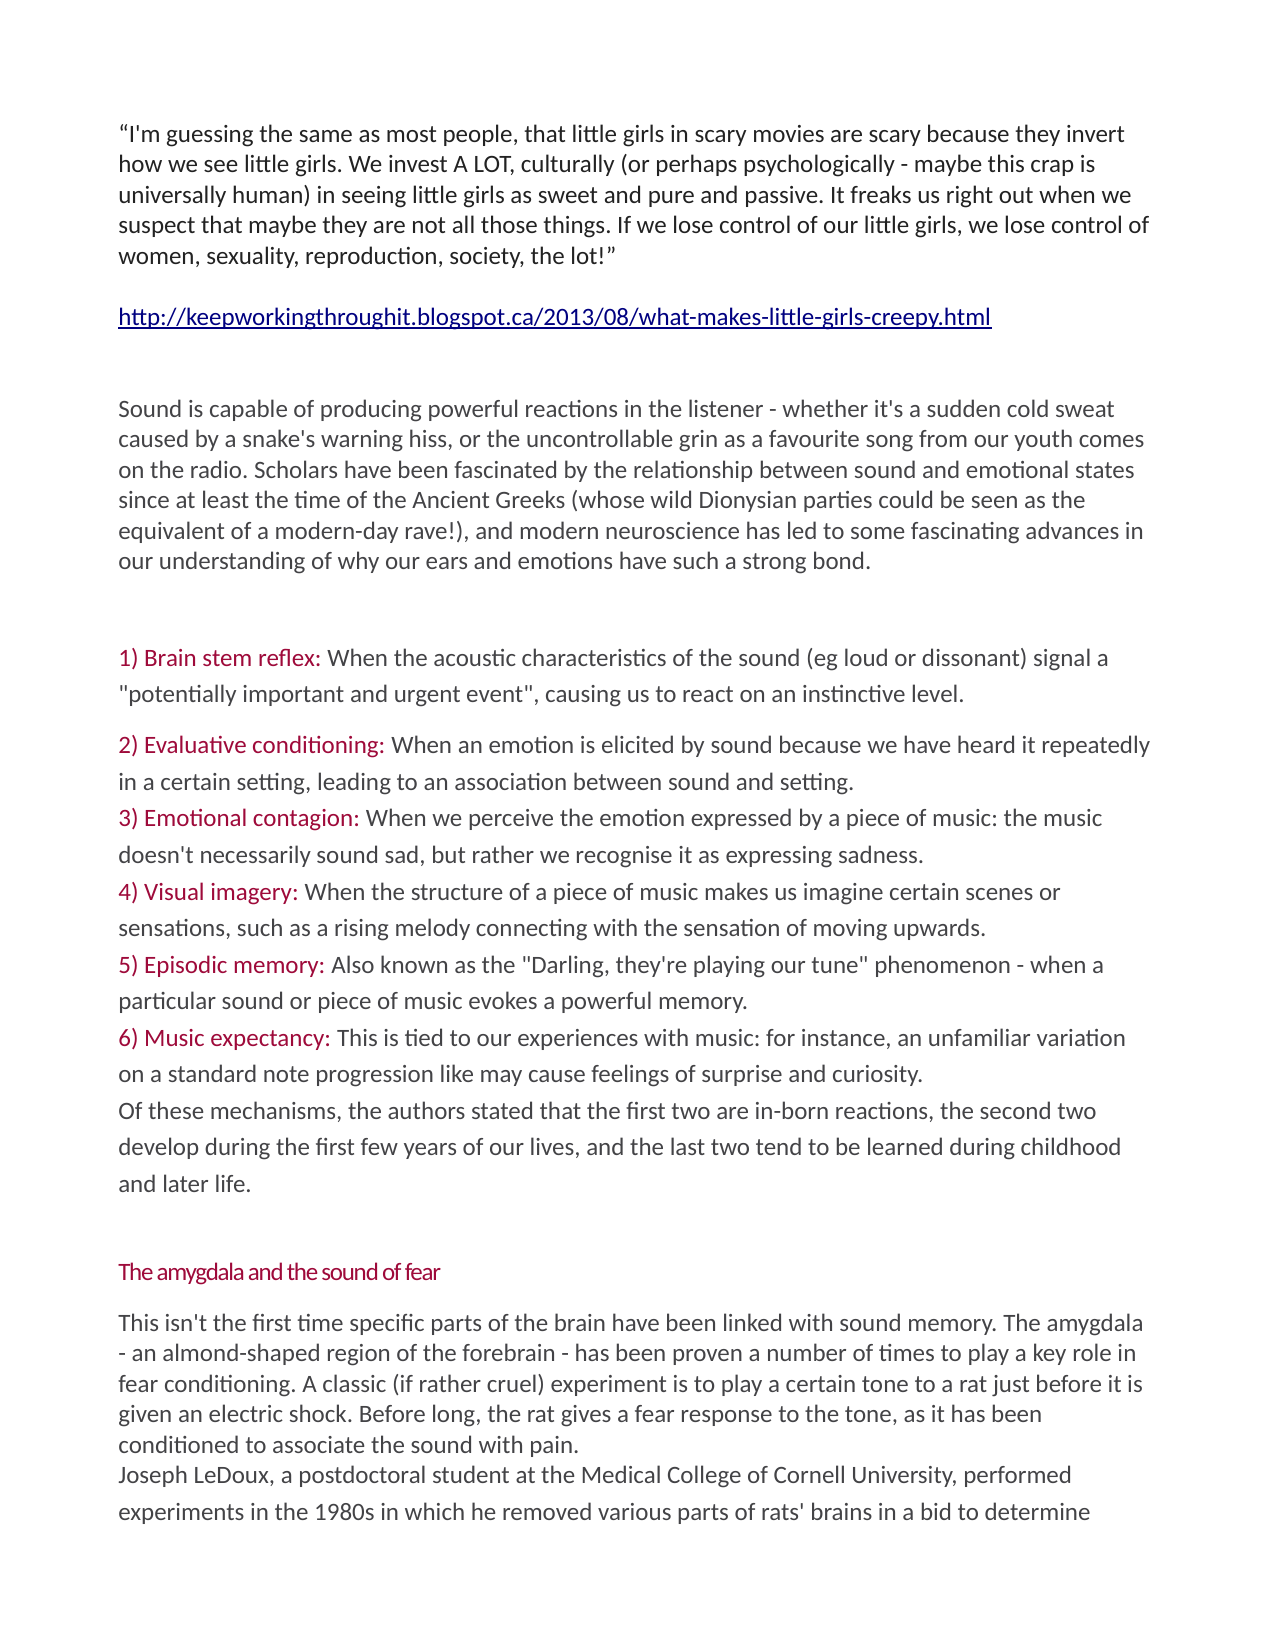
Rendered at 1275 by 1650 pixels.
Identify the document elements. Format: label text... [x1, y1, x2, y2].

text 6) Music expectancy: This is tied to our experiences with music: for instance, an unfamiliar variation on a standard note progression like may cause feelings of surprise and curiosity. [118, 1022, 1151, 1089]
text Joseph LeDoux, a postdoctoral student at the Medical College of Cornell University, performed experiments in the 1980s in which he removed various parts of rats' brains in a bid to determine [118, 1459, 1157, 1527]
text Sound is capable of producing powerful reactions in the listener - whether it's a sudden cold sweat caused by a snake's warning hiss, or the uncontrollable grin as a favourite song from our youth comes on the radio. Scholars have been fascinated by the relationship between sound and emotional states since at least the time of the Ancient Greeks (whose wild Dionysian parties could be seen as the equivalent of a modern-day rave!), and modern neuroscience has led to some fascinating advances in our understanding of why our ears and emotions have such a strong bond. [118, 393, 1157, 576]
text 3) Emotional contagion: When we perceive the emotion expressed by a piece of music: the music doesn't necessarily sound sad, but rather we recognise it as expressing sadness. [118, 802, 1151, 869]
text 5) Episodic memory: Also known as the "Darling, they're playing our tune" phenomenon - when a particular sound or piece of music evokes a powerful memory. [118, 949, 1151, 1016]
text This isn't the first time specific parts of the brain have been linked with sound memory. The amygdala - an almond-shaped region of the forebrain - has been proven a number of times to play a key role in fear conditioning. A classic (if rather cruel) experiment is to play a certain tone to a rat just before it is given an electric shock. Before long, the rat gives a fear response to the tone, as it has been conditioned to associate the sound with pain. [118, 1307, 1157, 1459]
text “I'm guessing the same as most people, that little girls in scary movies are scary because they invert how we see little girls. We invest A LOT, culturally (or perhaps psychologically - maybe this crap is universally human) in seeing little girls as sweet and pure and passive. It freaks us right out when we suspect that maybe they are not all those things. If we lose control of our little girls, we lose control of women, sexuality, reproduction, society, the lot!” [118, 118, 1157, 301]
text The amygdala and the sound of fear [118, 1256, 1157, 1286]
text Of these mechanisms, the authors stated that the first two are in-born reactions, the second two develop during the first few years of our lives, and the last two tend to be learned during childhood and later life. [118, 1095, 1157, 1199]
text 4) Visual imagery: When the structure of a piece of music makes us imagine certain scenes or sensations, such as a rising melody connecting with the sensation of moving upwards. [118, 876, 1151, 943]
text http://keepworkingthroughit.blogspot.ca/2013/08/what-makes-little-girls-creepy.html [118, 301, 1157, 332]
text 2) Evaluative conditioning: When an emotion is elicited by sound because we have heard it repeatedly in a certain setting, leading to an association between sound and setting. [118, 729, 1151, 796]
text 1) Brain stem reflex: When the acoustic characteristics of the sound (eg loud or dissonant) signal a "potentially important and urgent event", causing us to react on an instinctive level. [118, 642, 1157, 709]
